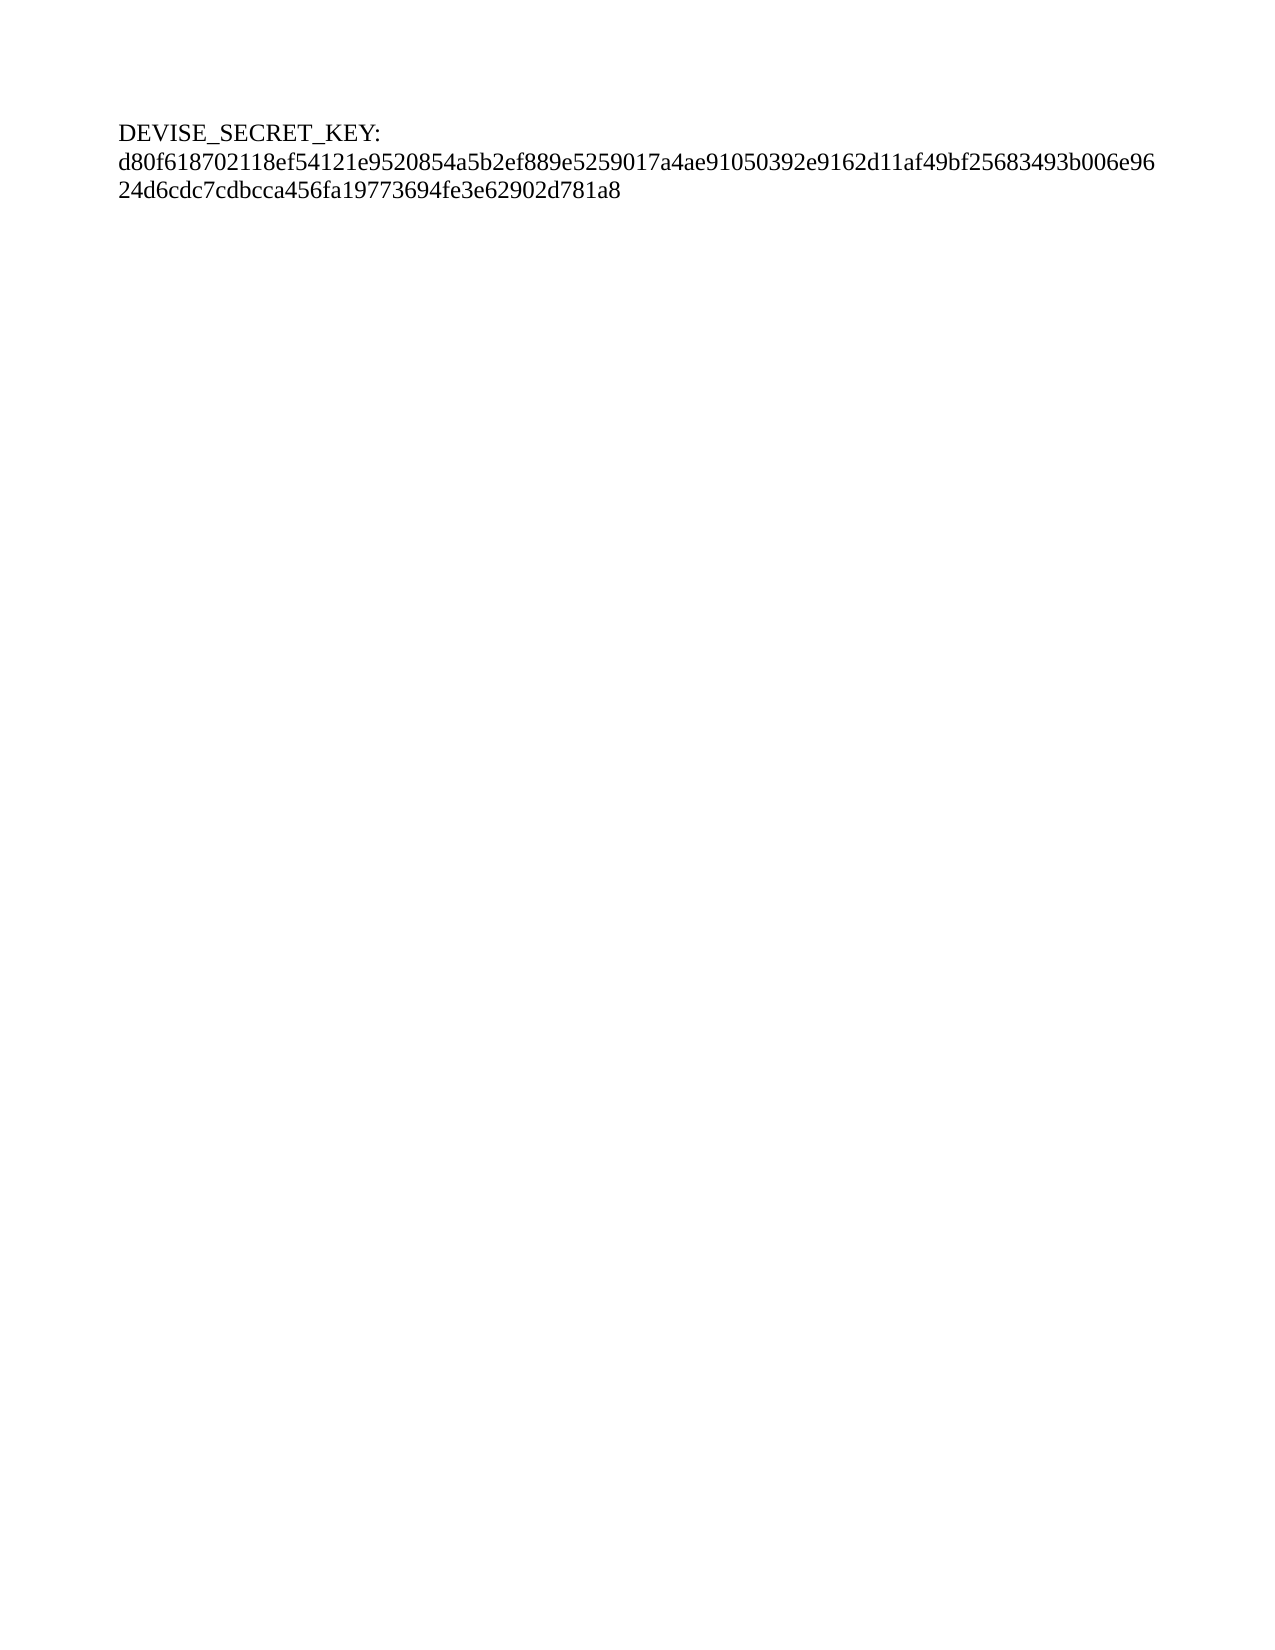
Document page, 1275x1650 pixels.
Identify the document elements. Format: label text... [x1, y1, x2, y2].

text DEVISE_SECRET_KEY: d80f618702118ef54121e9520854a5b2ef889e5259017a4ae91050392e9162d11af49bf25683493b006e9624d6cdc7cdbcca456fa19773694fe3e62902d781a8 [118, 118, 1157, 204]
